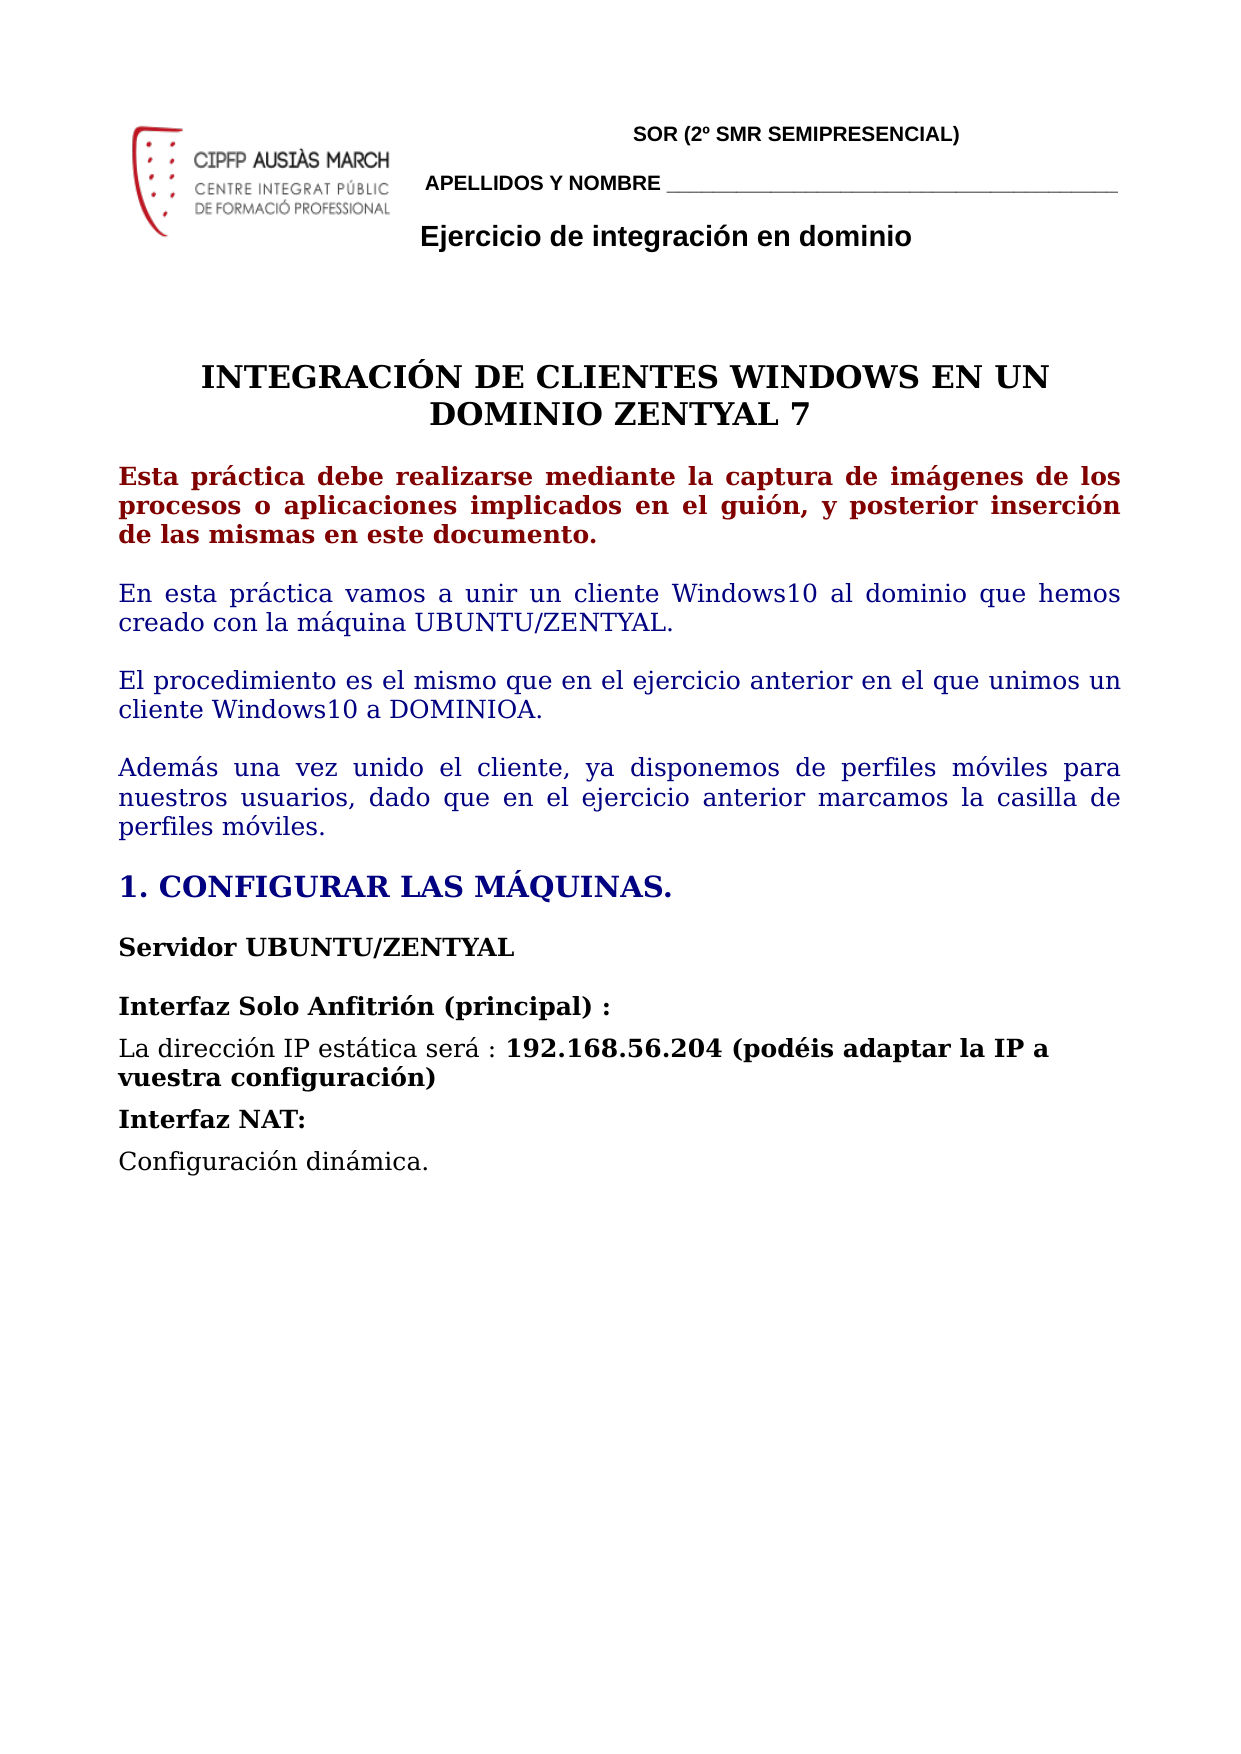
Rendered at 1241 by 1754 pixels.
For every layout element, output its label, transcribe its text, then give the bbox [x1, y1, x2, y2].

text Configuración dinámica. [118, 1147, 1122, 1176]
text Interfaz Solo Anfitrión (principal) : [118, 992, 1122, 1021]
picture [119, 117, 402, 249]
text El procedimiento es el mismo que en el ejercicio anterior en el que unimos un cliente Windows10 a DOMINIOA. [118, 667, 1122, 725]
text En esta práctica vamos a unir un cliente Windows10 al dominio que hemos creado con la máquina UBUNTU/ZENTYAL. [118, 579, 1122, 637]
text INTEGRACIÓN DE CLIENTES WINDOWS EN UN DOMINIO ZENTYAL 7 [118, 359, 1122, 432]
text Interfaz NAT: [118, 1105, 1122, 1134]
text Servidor UBUNTU/ZENTYAL [118, 933, 1122, 963]
text Esta práctica debe realizarse mediante la captura de imágenes de los procesos o aplicaciones implicados en el guión, y posterior inserción de las mismas en este documento. [118, 462, 1122, 550]
text 1. CONFIGURAR LAS MÁQUINAS. [118, 870, 1122, 904]
text La dirección IP estática será : 192.168.56.204 (podéis adaptar la IP a vuestra configuración) [118, 1034, 1122, 1092]
text Además una vez unido el cliente, ya disponemos de perfiles móviles para nuestros usuarios, dado que en el ejercicio anterior marcamos la casilla de perfiles móviles. [118, 754, 1122, 841]
